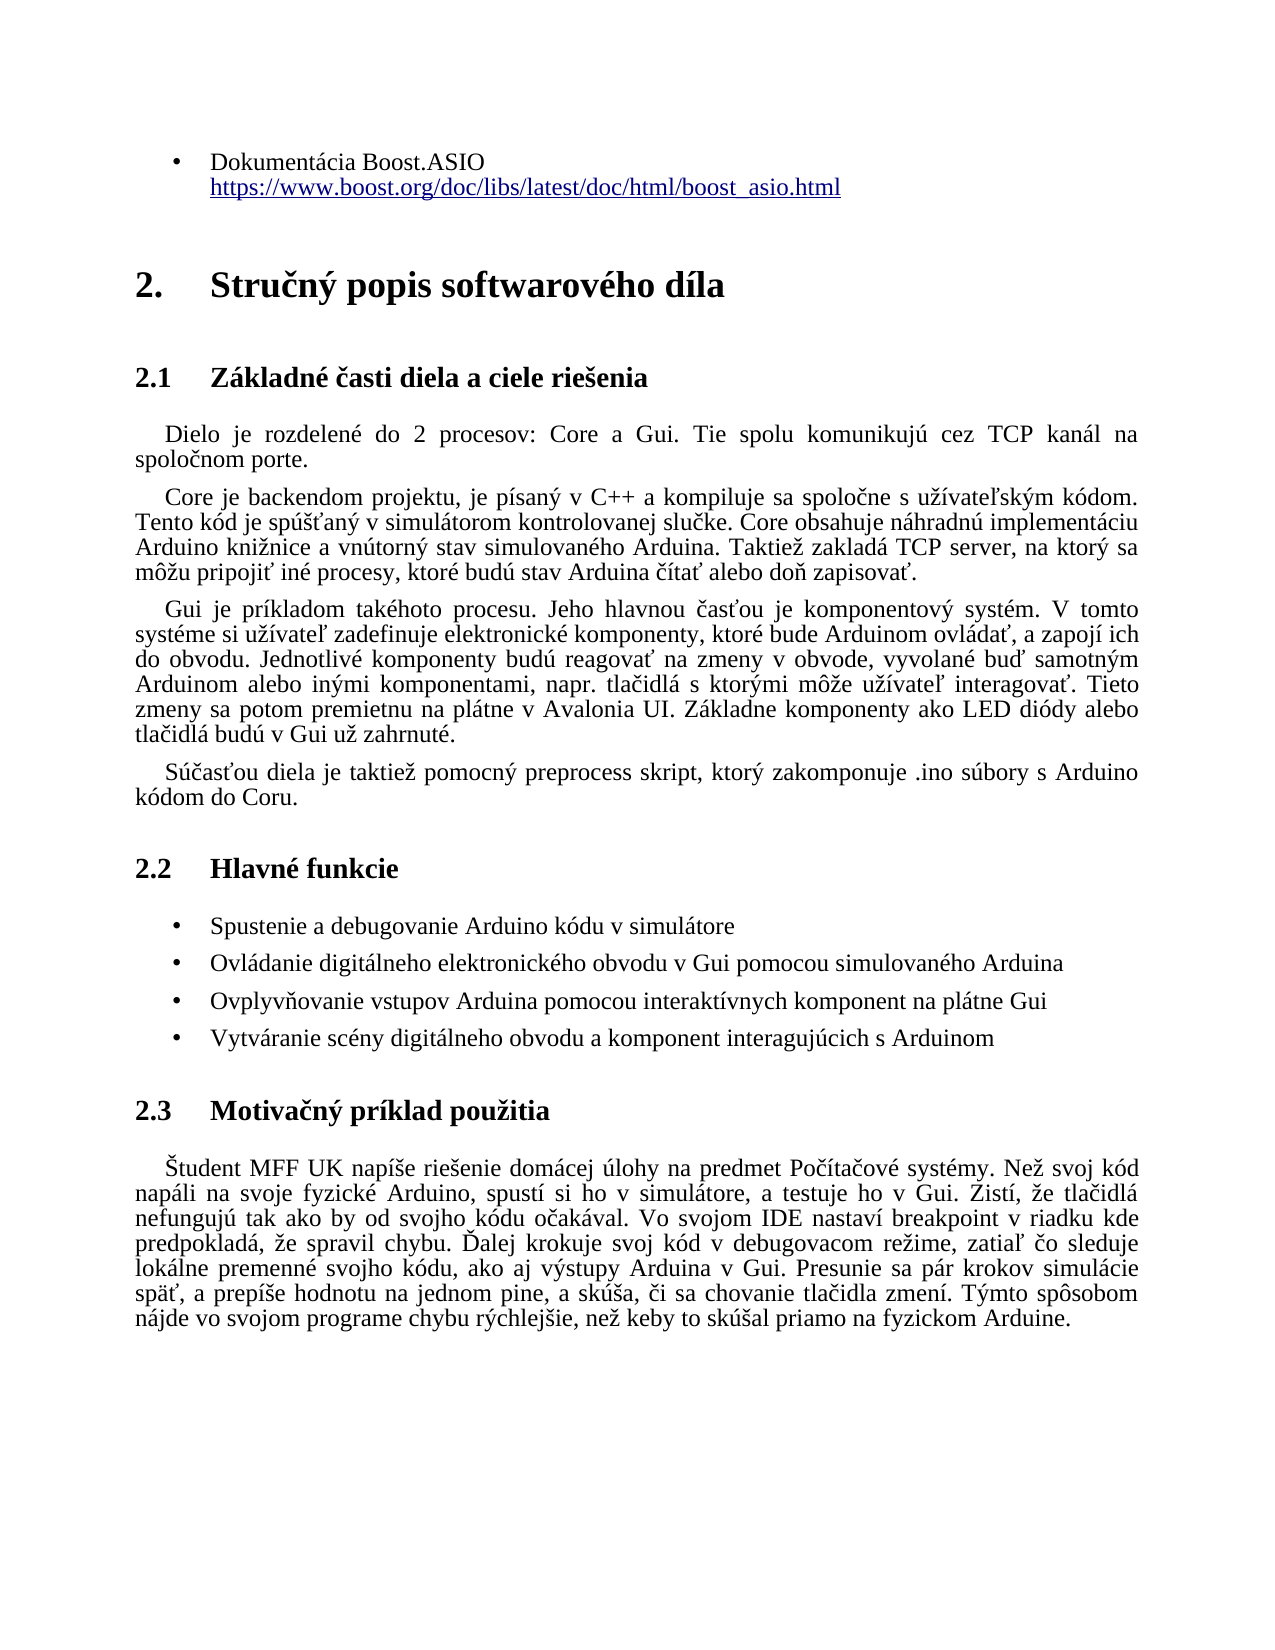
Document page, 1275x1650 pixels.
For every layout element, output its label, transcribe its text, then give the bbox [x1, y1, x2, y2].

list Ovplyvňovanie vstupov Arduina pomocou interaktívnych komponent na plátne Gui [172, 989, 1140, 1014]
subtitle Motivačný príklad použitia [135, 1093, 1140, 1127]
list Ovládanie digitálneho elektronického obvodu v Gui pomocou simulovaného Arduina [172, 952, 1140, 977]
list Dokumentácia Boost.ASIO https://www.boost.org/doc/libs/latest/doc/html/boost_asio.html [172, 150, 1140, 200]
subtitle Stručný popis softwarového díla [135, 262, 1140, 306]
text Študent MFF UK napíše riešenie domácej úlohy na predmet Počítačové systémy. Než svoj kód napáli na svoje fyzické Arduino, spustí si ho v simulátore, a testuje ho v Gui. Zistí, že tlačidlá nefungujú tak ako by od svojho kódu očakával. Vo svojom IDE nastaví breakpoint v riadku kde predpokladá, že spravil chybu. Ďalej krokuje svoj kód v debugovacom režime, zatiaľ čo sleduje lokálne premenné svojho kódu, ako aj výstupy Arduina v Gui. Presunie sa pár krokov simulácie späť, a prepíše hodnotu na jednom pine, a skúša, či sa chovanie tlačidla zmení. Týmto spôsobom nájde vo svojom programe chybu rýchlejšie, než keby to skúšal priamo na fyzickom Arduine. [135, 1156, 1140, 1331]
text Súčasťou diela je taktiež pomocný preprocess skript, ktorý zakomponuje .ino súbory s Arduino kódom do Coru. [135, 760, 1140, 810]
text Gui je príkladom takéhoto procesu. Jeho hlavnou časťou je komponentový systém. V tomto systéme si užívateľ zadefinuje elektronické komponenty, ktoré bude Arduinom ovládať, a zapojí ich do obvodu. Jednotlivé komponenty budú reagovať na zmeny v obvode, vyvolané buď samotným Arduinom alebo inými komponentami, napr. tlačidlá s ktorými môže užívateľ interagovať. Tieto zmeny sa potom premietnu na plátne v Avalonia UI. Základne komponenty ako LED diódy alebo tlačidlá budú v Gui už zahrnuté. [135, 597, 1140, 747]
subtitle Hlavné funkcie [135, 852, 1140, 885]
text Dielo je rozdelené do 2 procesov: Core a Gui. Tie spolu komunikujú cez TCP kanál na spoločnom porte. [135, 422, 1140, 472]
list Spustenie a debugovanie Arduino kódu v simulátore [172, 914, 1140, 939]
text Core je backendom projektu, je písaný v C++ a kompiluje sa spoločne s užívateľským kódom. Tento kód je spúšťaný v simulátorom kontrolovanej slučke. Core obsahuje náhradnú implementáciu Arduino knižnice a vnútorný stav simulovaného Arduina. Taktiež zakladá TCP server, na ktorý sa môžu pripojiť iné procesy, ktoré budú stav Arduina čítať alebo doň zapisovať. [135, 485, 1140, 585]
subtitle Základné časti diela a ciele riešenia [135, 360, 1140, 393]
list Vytváranie scény digitálneho obvodu a komponent interagujúcich s Arduinom [172, 1027, 1140, 1052]
